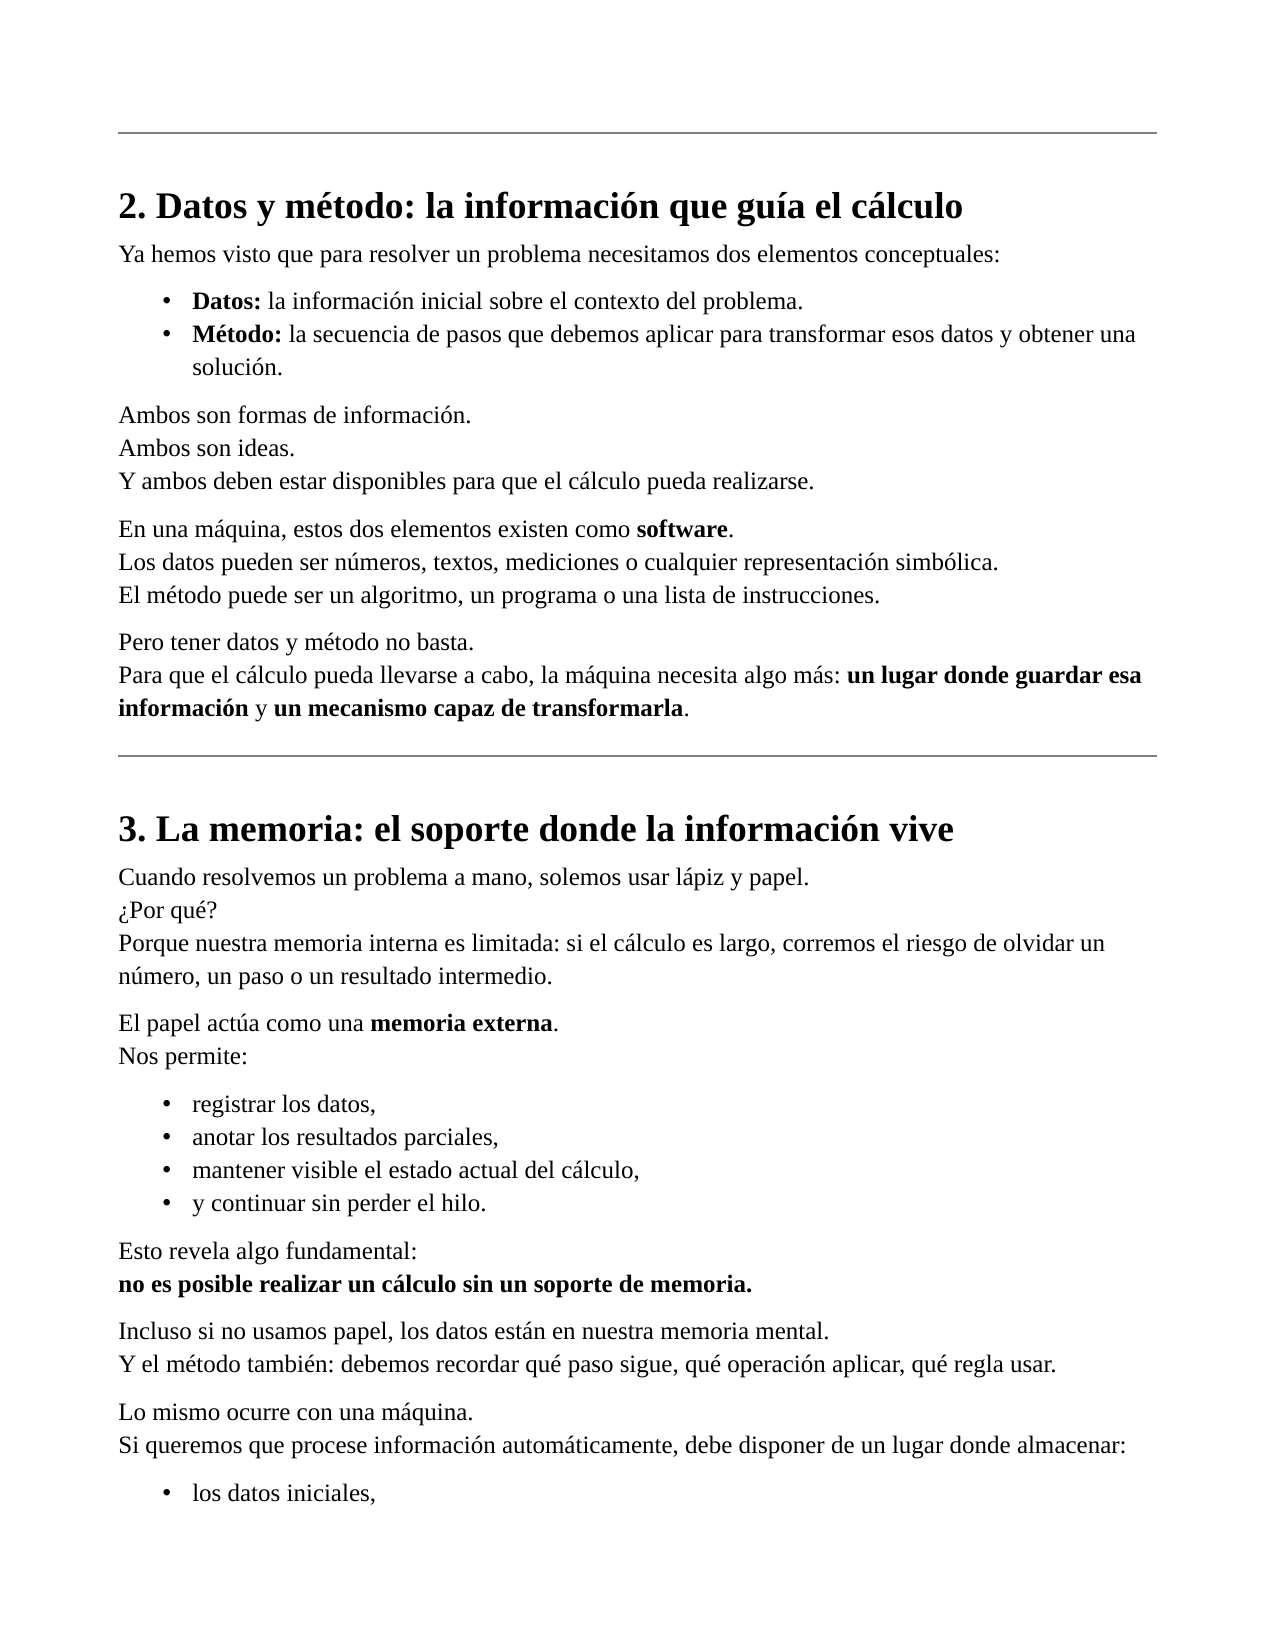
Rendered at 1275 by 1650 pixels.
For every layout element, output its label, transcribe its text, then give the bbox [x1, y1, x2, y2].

list mantener visible el estado actual del cálculo, [162, 1155, 1157, 1184]
text En una máquina, estos dos elementos existen como software. Los datos pueden ser números, textos, mediciones o cualquier representación simbólica. El método puede ser un algoritmo, un programa o una lista de instrucciones. [118, 514, 1157, 608]
list anotar los resultados parciales, [162, 1122, 1157, 1151]
list Método: la secuencia de pasos que debemos aplicar para transformar esos datos y obtener una solución. [162, 319, 1157, 381]
text Lo mismo ocurre con una máquina. Si queremos que procese información automáticamente, debe disponer de un lugar donde almacenar: [118, 1397, 1157, 1459]
text Ya hemos visto que para resolver un problema necesitamos dos elementos conceptuales: [118, 239, 1157, 268]
text Ambos son formas de información. Ambos son ideas. Y ambos deben estar disponibles para que el cálculo pueda realizarse. [118, 400, 1157, 495]
text Cuando resolvemos un problema a mano, solemos usar lápiz y papel. ¿Por qué? Porque nuestra memoria interna es limitada: si el cálculo es largo, corremos el riesgo de olvidar un número, un paso o un resultado intermedio. [118, 862, 1157, 989]
list los datos iniciales, [162, 1478, 1157, 1506]
text Esto revela algo fundamental: no es posible realizar un cálculo sin un soporte de memoria. [118, 1236, 1157, 1297]
subtitle 3. La memoria: el soporte donde la información vive [118, 806, 1157, 849]
text Incluso si no usamos papel, los datos están en nuestra memoria mental. Y el método también: debemos recordar qué paso sigue, qué operación aplicar, qué regla usar. [118, 1316, 1157, 1378]
subtitle 2. Datos y método: la información que guía el cálculo [118, 183, 1157, 226]
list Datos: la información inicial sobre el contexto del problema. [162, 286, 1157, 315]
text El papel actúa como una memoria externa. Nos permite: [118, 1008, 1157, 1070]
list y continuar sin perder el hilo. [162, 1188, 1157, 1217]
text Pero tener datos y método no basta. Para que el cálculo pueda llevarse a cabo, la máquina necesita algo más: un lugar donde guardar esa información y un mecanismo capaz de transformarla. [118, 627, 1157, 722]
list registrar los datos, [162, 1089, 1157, 1118]
